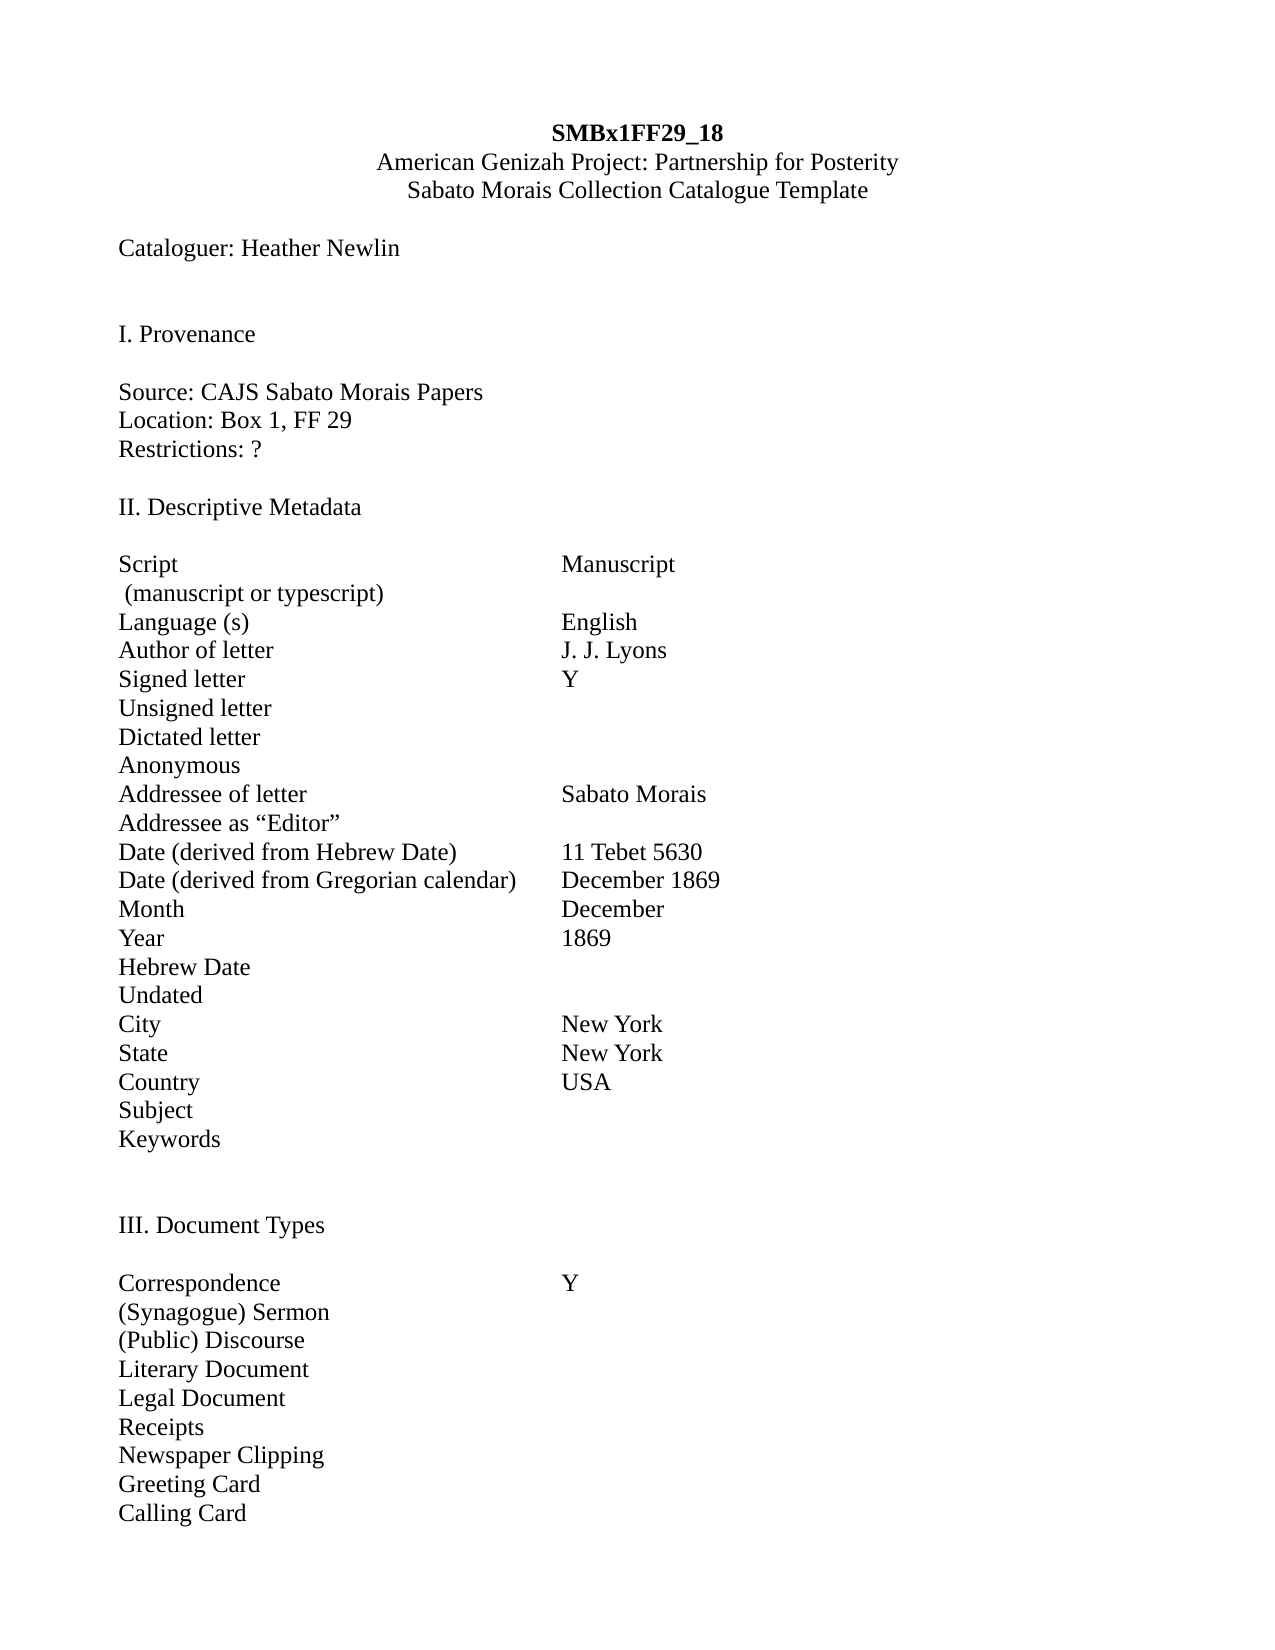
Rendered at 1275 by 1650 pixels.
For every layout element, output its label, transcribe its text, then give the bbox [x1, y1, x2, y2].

text Month December [118, 894, 1157, 923]
text Newspaper Clipping [118, 1441, 1157, 1469]
text Subject [118, 1096, 1157, 1124]
text Cataloguer: Heather Newlin [118, 233, 1157, 262]
text Year 1869 [118, 923, 1157, 952]
text Sabato Morais Collection Catalogue Template [118, 176, 1157, 204]
text Anonymous [118, 751, 1157, 779]
text Calling Card [118, 1498, 1157, 1527]
text (Public) Discourse [118, 1326, 1157, 1354]
text Addressee as “Editor” [118, 808, 1157, 837]
text II. Descriptive Metadata [118, 492, 1157, 521]
text Dictated letter [118, 722, 1157, 751]
text American Genizah Project: Partnership for Posterity [118, 147, 1157, 176]
text (manuscript or typescript) [118, 578, 1157, 607]
text Keywords [118, 1124, 1157, 1153]
text Greeting Card [118, 1469, 1157, 1498]
text Unsigned letter [118, 693, 1157, 722]
text (Synagogue) Sermon [118, 1297, 1157, 1326]
text Addressee of letter Sabato Morais [118, 779, 1157, 808]
text I. Provenance [118, 319, 1157, 348]
text Author of letter J. J. Lyons [118, 636, 1157, 664]
text State New York [118, 1038, 1157, 1067]
text Legal Document [118, 1383, 1157, 1412]
text Hebrew Date [118, 952, 1157, 981]
text Date (derived from Gregorian calendar) December 1869 [118, 866, 1157, 894]
text Date (derived from Hebrew Date) 11 Tebet 5630 [118, 837, 1157, 866]
text SMBx1FF29_18 [118, 118, 1157, 147]
text Undated [118, 981, 1157, 1009]
text Location: Box 1, FF 29 [118, 406, 1157, 434]
text Country USA [118, 1067, 1157, 1096]
text Script Manuscript [118, 549, 1157, 578]
text Language (s) English [118, 607, 1157, 636]
text Restrictions: ? [118, 434, 1157, 463]
text City New York [118, 1009, 1157, 1038]
text III. Document Types [118, 1211, 1157, 1239]
text Receipts [118, 1412, 1157, 1441]
text Correspondence Y [118, 1268, 1157, 1297]
text Signed letter Y [118, 664, 1157, 693]
text Literary Document [118, 1354, 1157, 1383]
text Source: CAJS Sabato Morais Papers [118, 377, 1157, 406]
